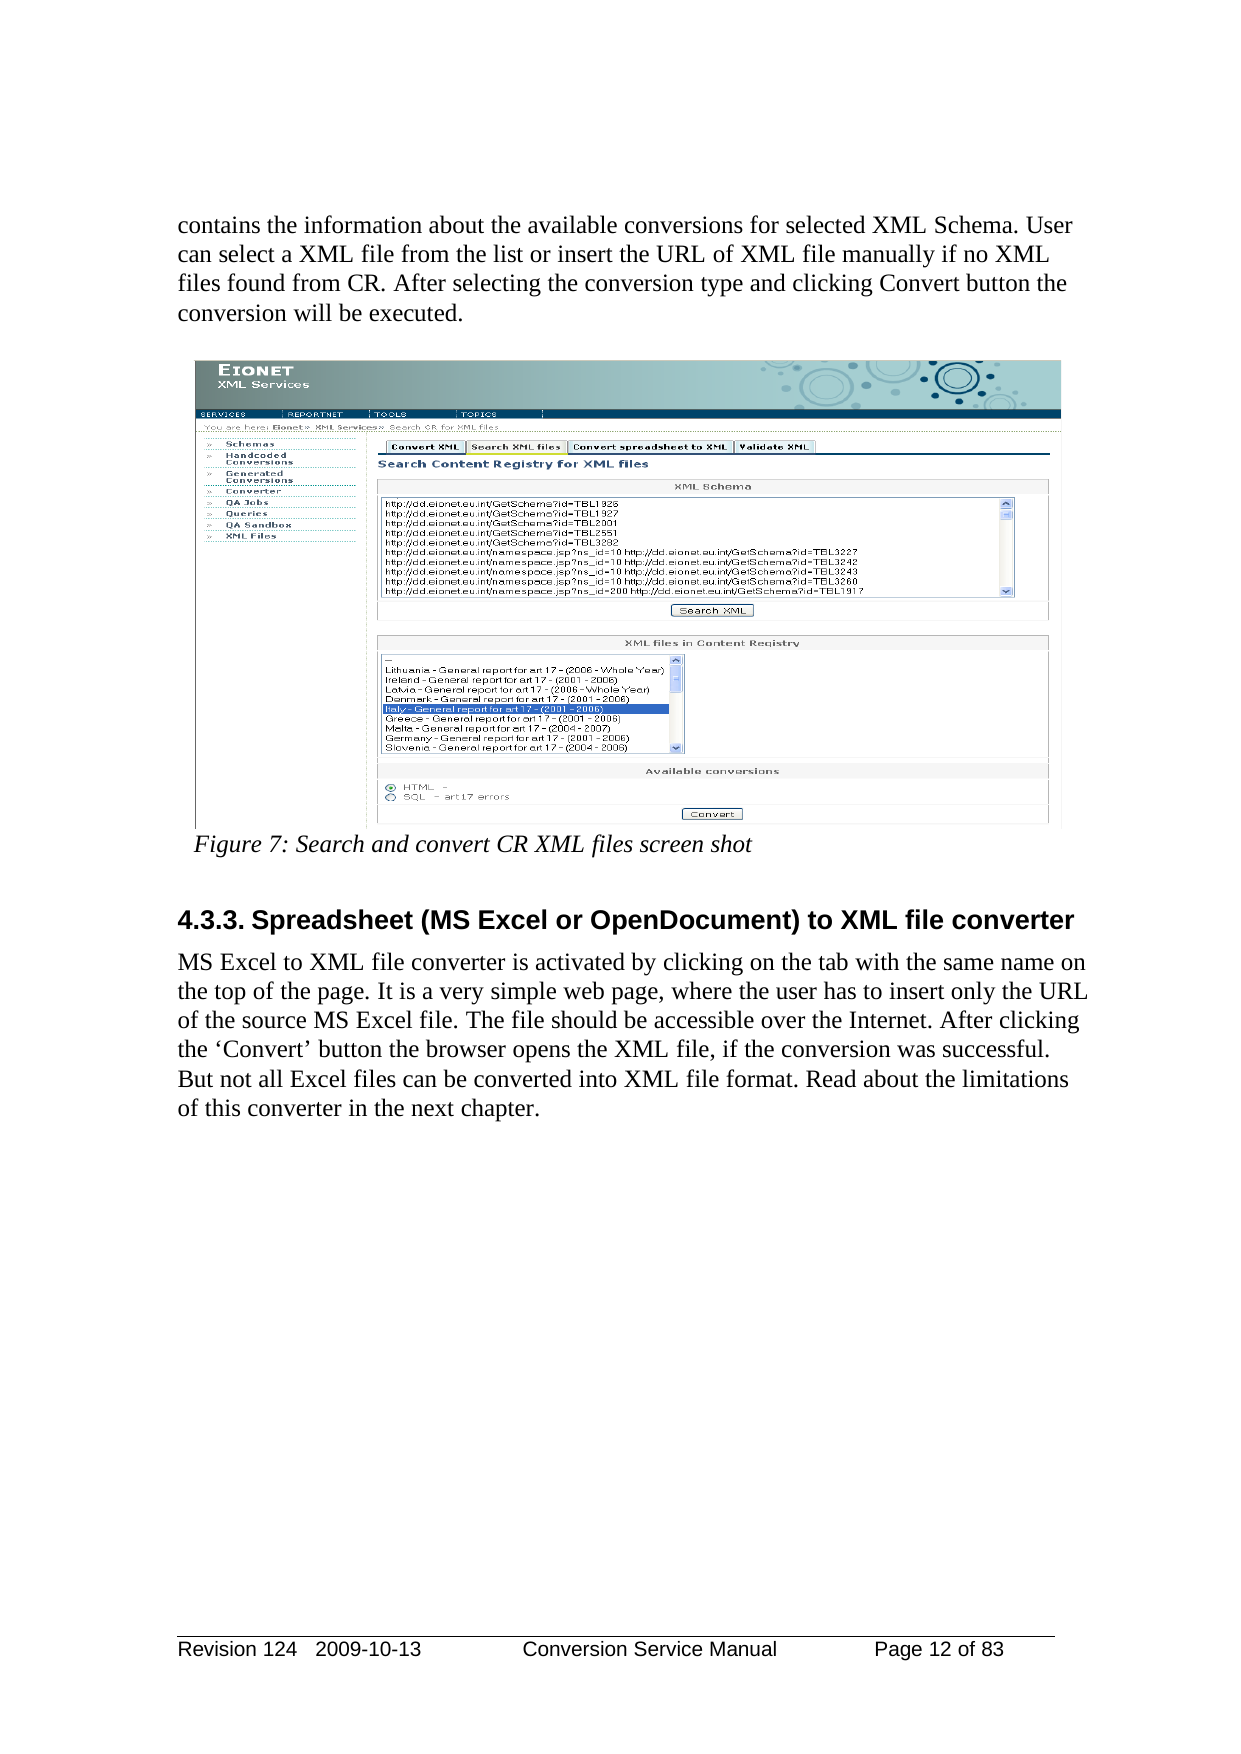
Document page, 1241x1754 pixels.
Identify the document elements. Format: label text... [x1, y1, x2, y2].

text MS Excel to XML file converter is activated by clicking on the tab with the same name on the top of the page. It is a very simple web page, where the user has to insert only the URL of the source MS Excel file. The file should be accessible over the Internet. After clicking the ‘Convert’ button the browser opens the XML file, if the conversion was successful. But not all Excel files can be converted into XML file format. Read about the limitations of this converter in the next chapter. [177, 947, 1092, 1122]
text Figure 7: Search and convert CR XML files screen shot [194, 829, 1061, 858]
subtitle Spreadsheet (MS Excel or OpenDocument) to XML file converter [177, 904, 1092, 935]
text contains the information about the available conversions for selected XML Schema. User can select a XML file from the list or insert the URL of XML file manually if no XML files found from CR. After selecting the conversion type and clicking Convert button the conversion will be executed. [177, 210, 1092, 326]
